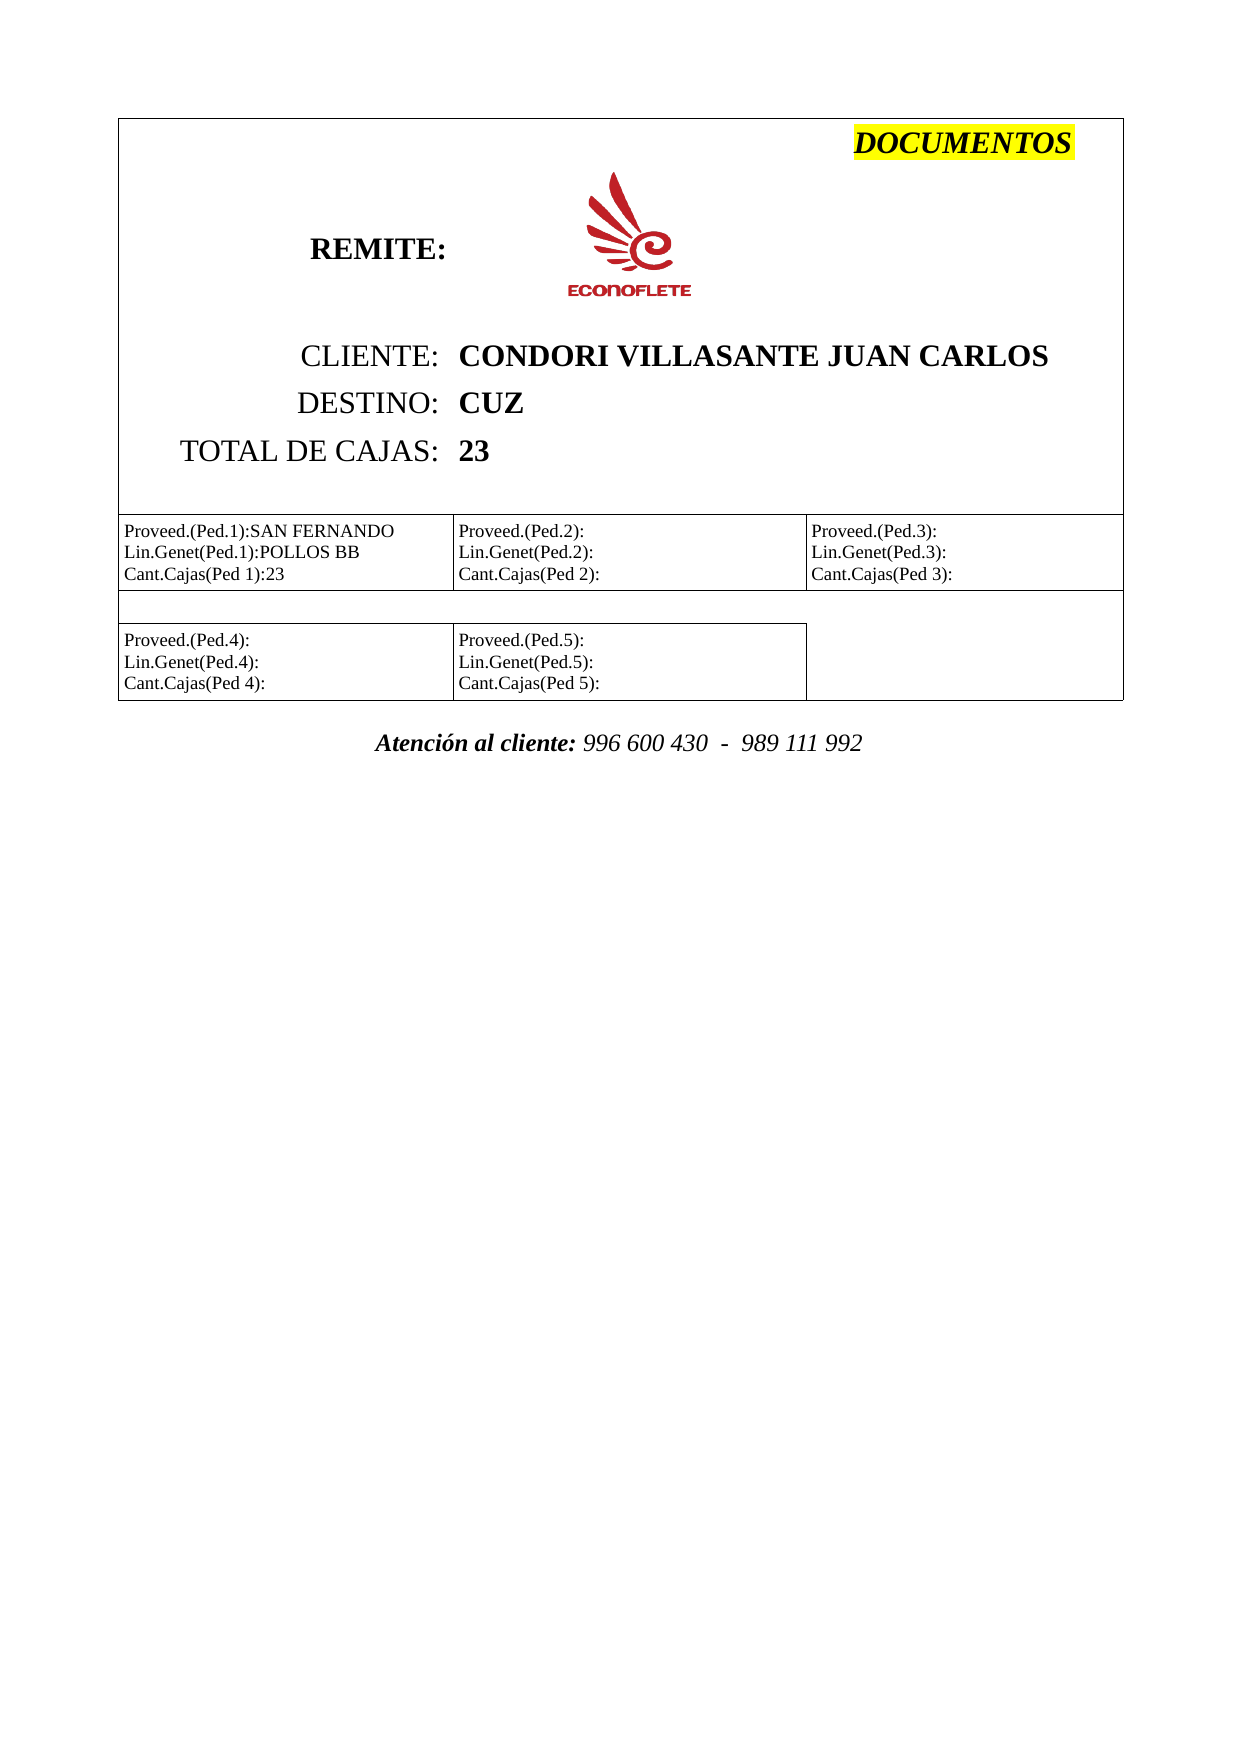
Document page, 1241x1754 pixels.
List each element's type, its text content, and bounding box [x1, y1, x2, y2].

text Atención al cliente: 996 600 430 - 989 111 992 [118, 728, 1122, 757]
table_cell [119, 474, 453, 514]
table_cell Proveed.(Ped.3): Lin.Genet(Ped.3): Cant.Cajas(Ped 3): [807, 515, 1123, 590]
table_cell TOTAL DE CAJAS: [119, 426, 453, 474]
table_cell CUZ [453, 379, 806, 426]
table_cell CONDORI VILLASANTE JUAN CARLOS [453, 332, 1123, 379]
table_header [453, 119, 806, 166]
table_cell Proveed.(Ped.4): Lin.Genet(Ped.4): Cant.Cajas(Ped 4): [119, 624, 453, 699]
table_cell [806, 591, 1123, 623]
table_header [119, 119, 453, 166]
table_cell [453, 474, 806, 514]
table_cell CLIENTE: [119, 332, 453, 379]
table_cell DESTINO: [119, 379, 453, 426]
table_cell [806, 474, 1123, 514]
table_cell REMITE: [119, 166, 453, 332]
table_cell [119, 591, 453, 623]
table_cell Proveed.(Ped.5): Lin.Genet(Ped.5): Cant.Cajas(Ped 5): [454, 624, 806, 699]
table_cell [806, 166, 1123, 332]
table_cell [806, 379, 1123, 426]
table_header DOCUMENTOS [806, 119, 1123, 166]
table_cell [453, 591, 806, 623]
table_cell [453, 166, 806, 332]
table_cell Proveed.(Ped.2): Lin.Genet(Ped.2): Cant.Cajas(Ped 2): [454, 515, 806, 590]
table_cell 23 [453, 426, 1123, 474]
table_cell Proveed.(Ped.1):SAN FERNANDO Lin.Genet(Ped.1):POLLOS BB Cant.Cajas(Ped 1):23 [119, 515, 453, 590]
picture [552, 171, 707, 297]
table_cell [807, 623, 1123, 699]
